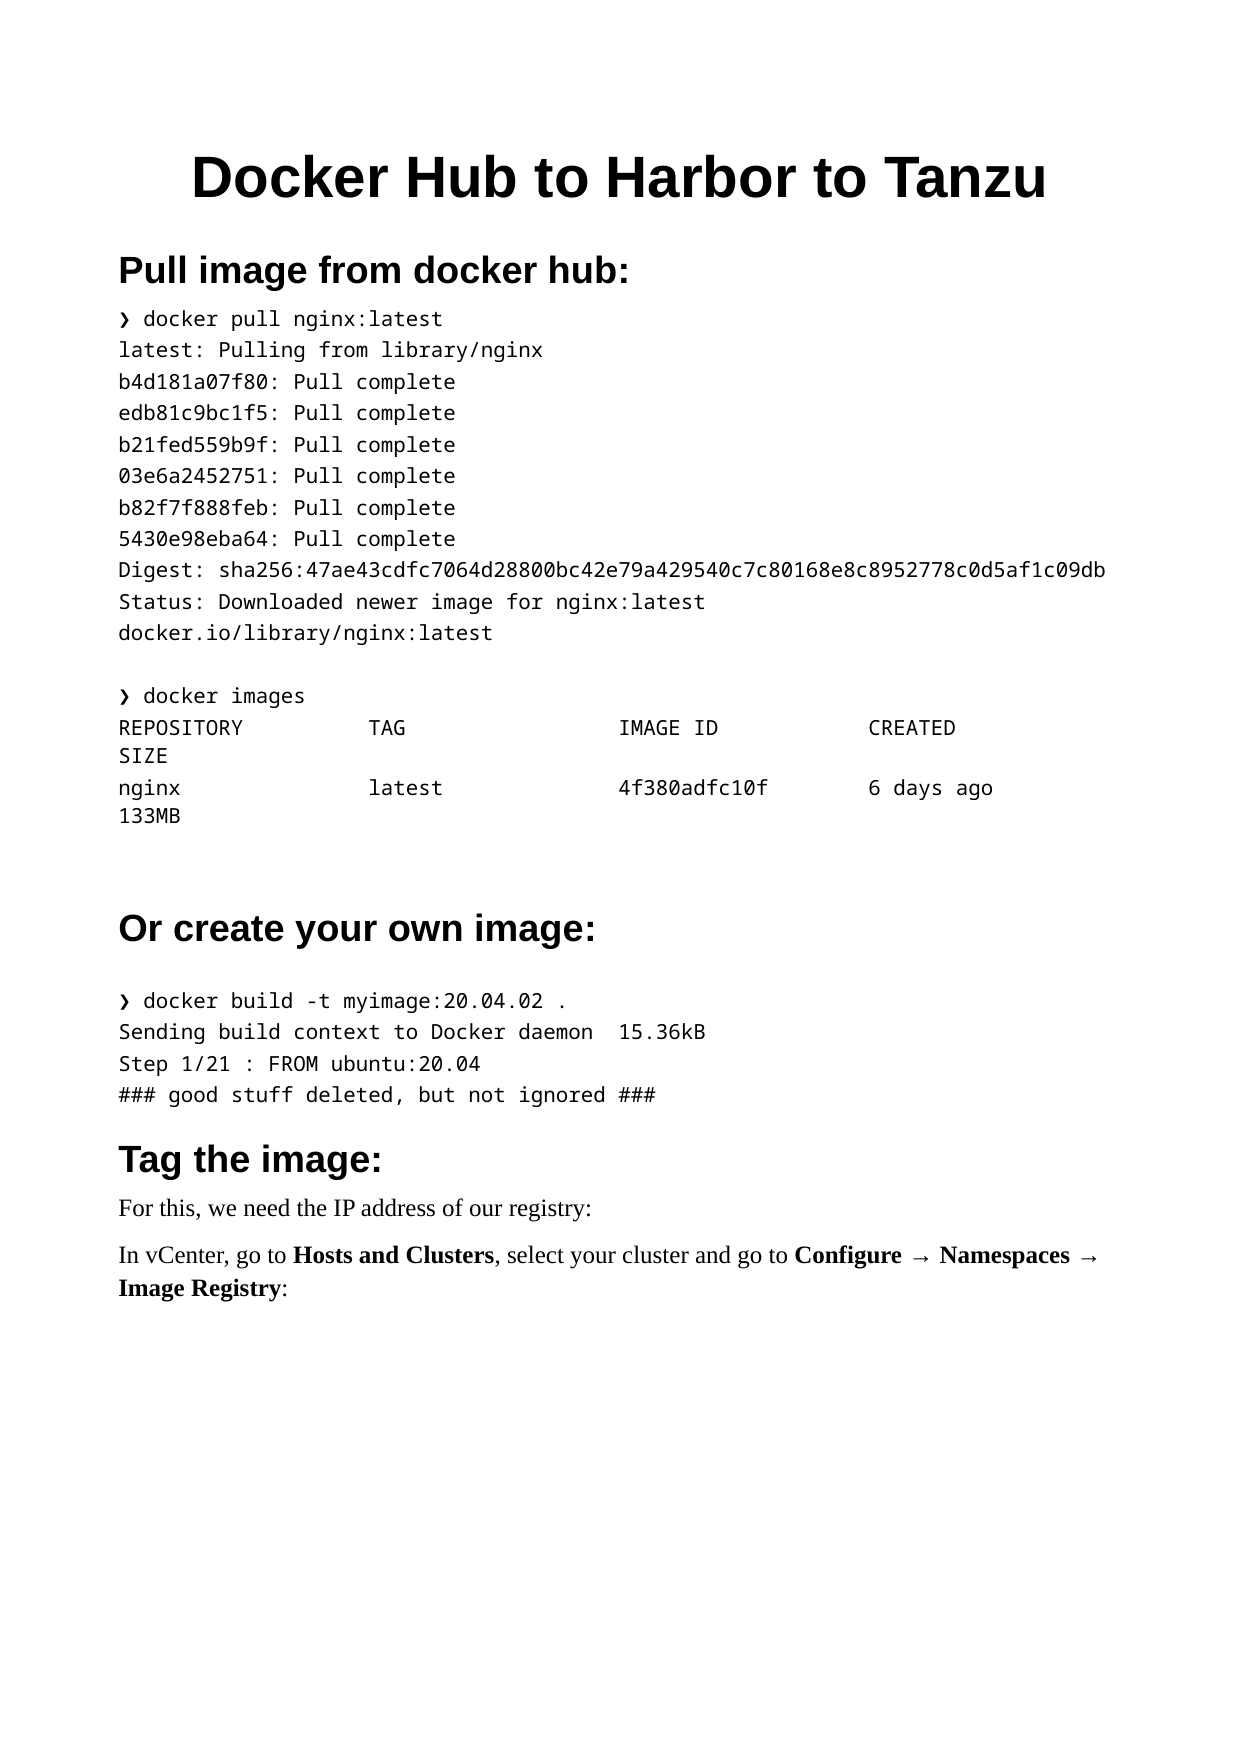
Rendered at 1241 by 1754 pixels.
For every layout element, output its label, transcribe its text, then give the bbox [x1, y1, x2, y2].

text nginx latest 4f380adfc10f 6 days ago 133MB [118, 773, 1122, 829]
title Docker Hub to Harbor to Tanzu [118, 143, 1122, 210]
text Sending build context to Docker daemon 15.36kB [118, 1017, 1122, 1046]
text ### good stuff deleted, but not ignored ### [118, 1080, 1122, 1109]
text Digest: sha256:47ae43cdfc7064d28800bc42e79a429540c7c80168e8c8952778c0d5af1c09db [118, 556, 1122, 584]
subtitle Tag the image: [118, 1137, 1122, 1180]
text b21fed559b9f: Pull complete [118, 430, 1122, 458]
text 03e6a2452751: Pull complete [118, 461, 1122, 489]
text ❯ docker pull nginx:latest [118, 304, 1122, 332]
text Status: Downloaded newer image for nginx:latest [118, 587, 1122, 615]
text ❯ docker images [118, 681, 1122, 710]
text b4d181a07f80: Pull complete [118, 367, 1122, 395]
text Step 1/21 : FROM ubuntu:20.04 [118, 1049, 1122, 1077]
subtitle Or create your own image: [118, 906, 1122, 949]
text 5430e98eba64: Pull complete [118, 524, 1122, 552]
text edb81c9bc1f5: Pull complete [118, 398, 1122, 427]
text REPOSITORY TAG IMAGE ID CREATED SIZE [118, 713, 1122, 770]
text ❯ docker build -t myimage:20.04.02 . [118, 986, 1122, 1014]
text latest: Pulling from library/nginx [118, 335, 1122, 364]
text In vCenter, go to Hosts and Clusters, select your cluster and go to Configure → Namespaces → Image Registry: [118, 1241, 1122, 1302]
subtitle Pull image from docker hub: [118, 248, 1122, 291]
text b82f7f888feb: Pull complete [118, 493, 1122, 521]
text For this, we need the IP address of our registry: [118, 1193, 1122, 1222]
text docker.io/library/nginx:latest [118, 618, 1122, 647]
